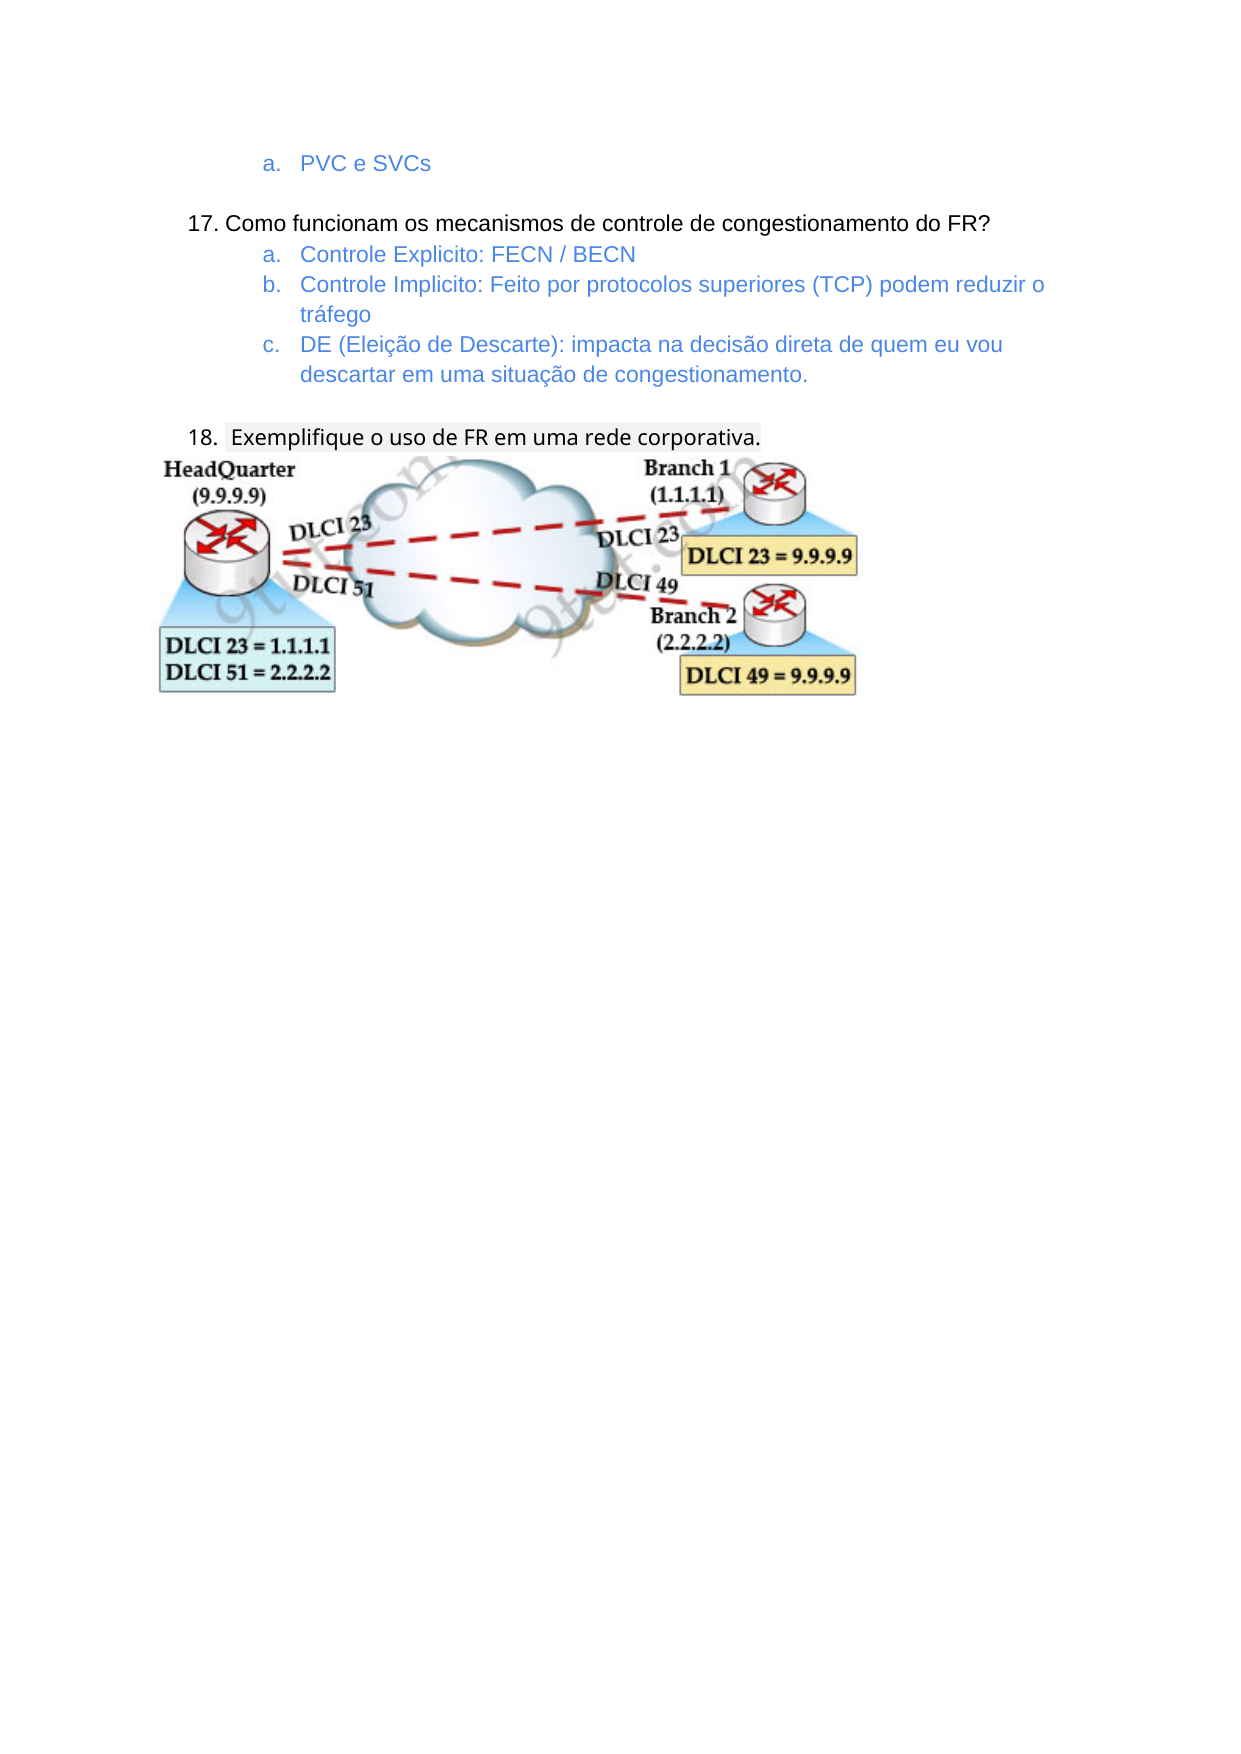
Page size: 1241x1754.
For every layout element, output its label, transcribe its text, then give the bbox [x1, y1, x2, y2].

list PVC e SVCs [262, 150, 1090, 176]
list Controle Explicito: FECN / BECN [262, 241, 1090, 267]
list Controle Implicito: Feito por protocolos superiores (TCP) podem reduzir o tráfego [262, 271, 1090, 327]
picture [150, 456, 861, 699]
list DE (Eleição de Descarte): impacta na decisão direta de quem eu vou descartar em uma situação de congestionamento. [262, 331, 1090, 388]
list Como funcionam os mecanismos de controle de congestionamento do FR? [187, 210, 1090, 237]
list Exemplifique o uso de FR em uma rede corporativa. [187, 422, 1090, 452]
